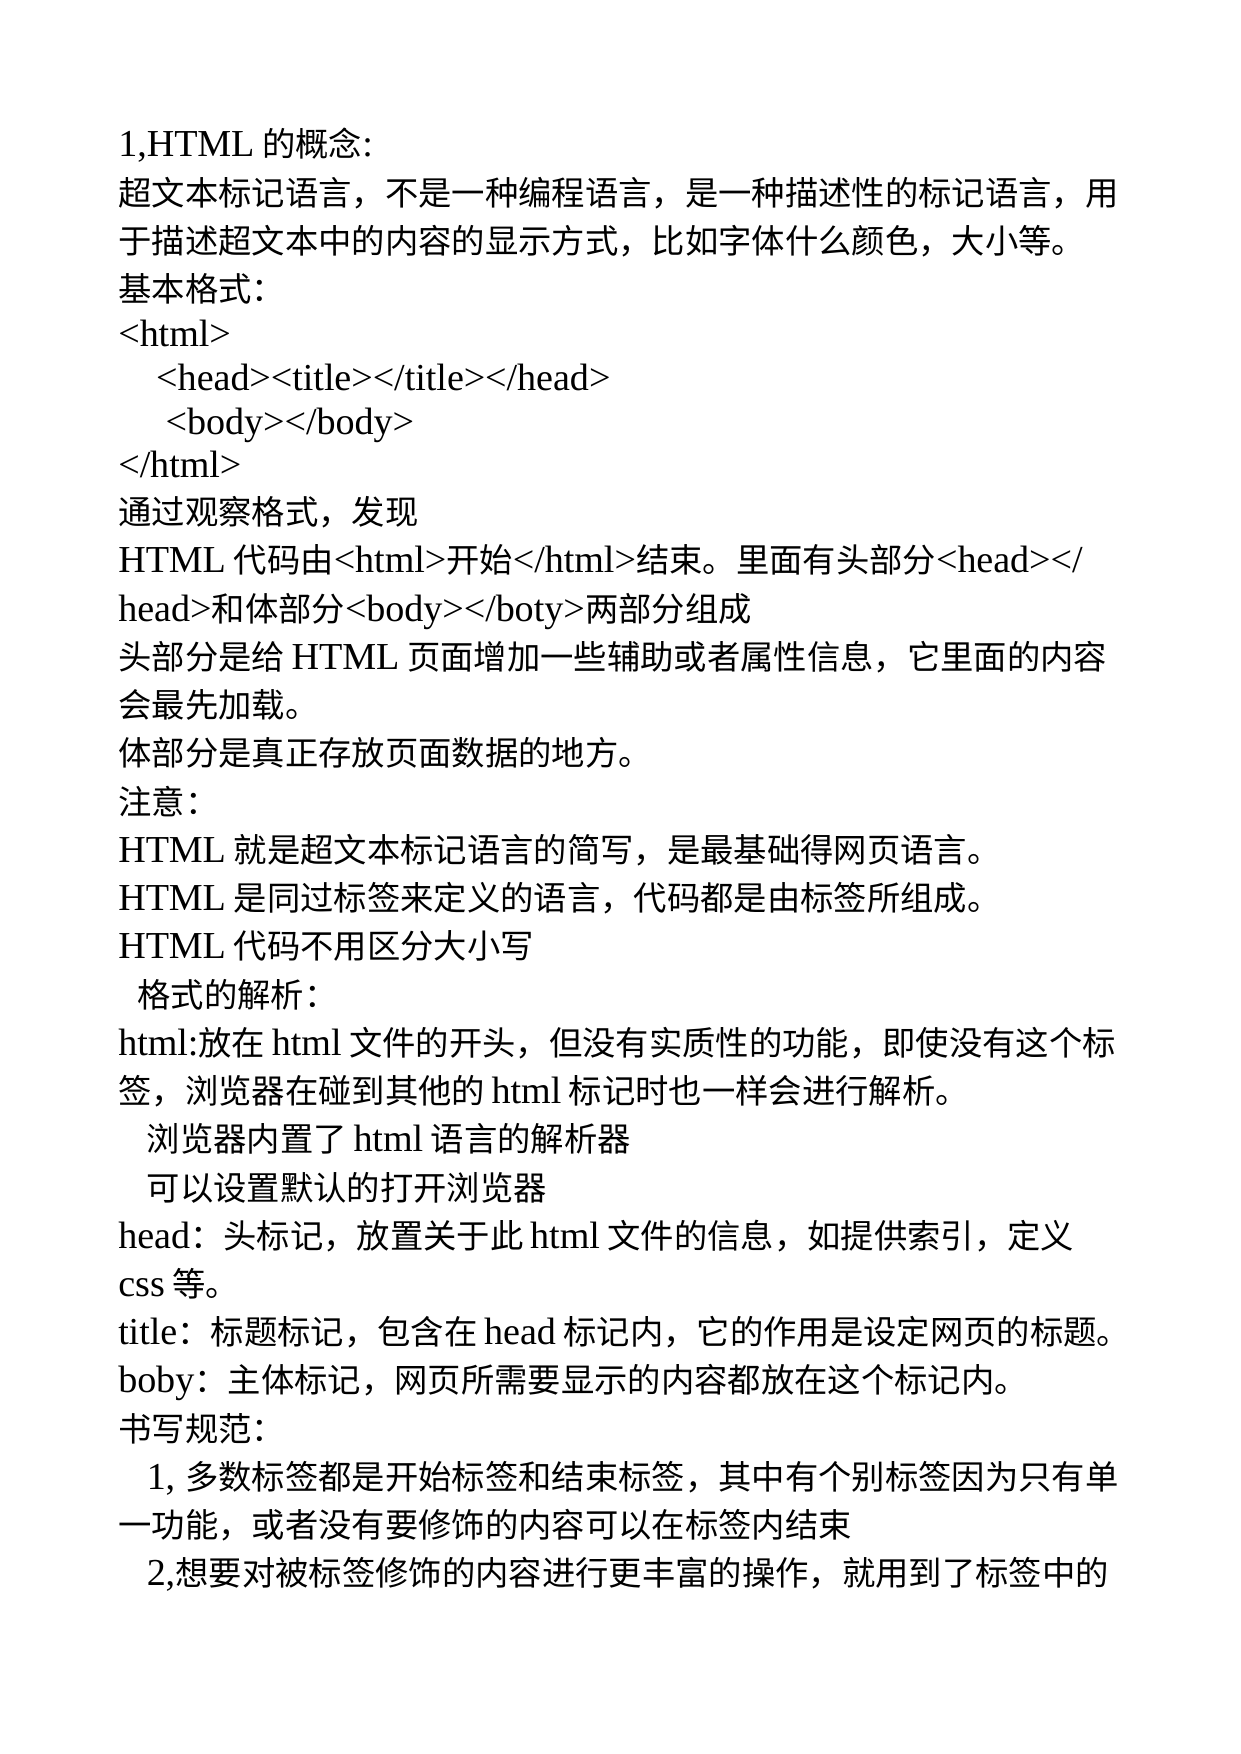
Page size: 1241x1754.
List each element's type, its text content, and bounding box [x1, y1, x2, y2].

text boby：主体标记，网页所需要显示的内容都放在这个标记内。 [118, 1354, 1122, 1402]
text 基本格式： [118, 263, 1122, 311]
text HTML是同过标签来定义的语言，代码都是由标签所组成。 [118, 872, 1122, 920]
text 体部分是真正存放页面数据的地方。 [118, 727, 1122, 775]
text 注意： [118, 775, 1122, 824]
text <html> [118, 311, 1122, 355]
text 浏览器内置了html语言的解析器 [118, 1113, 1122, 1161]
text 1, 多数标签都是开始标签和结束标签，其中有个别标签因为只有单一功能，或者没有要修饰的内容可以在标签内结束 [118, 1451, 1122, 1547]
text <head><title></title></head> [118, 355, 1122, 398]
text html:放在html文件的开头，但没有实质性的功能，即使没有这个标签，浏览器在碰到其他的html标记时也一样会进行解析。 [118, 1017, 1122, 1113]
text 书写规范： [118, 1402, 1122, 1451]
text 2,想要对被标签修饰的内容进行更丰富的操作，就用到了标签中的 [118, 1547, 1122, 1595]
text 头部分是给HTML页面增加一些辅助或者属性信息，它里面的内容会最先加载。 [118, 631, 1122, 727]
text 可以设置默认的打开浏览器 [118, 1161, 1122, 1209]
text HTML代码由<html>开始</html>结束。里面有头部分<head></head>和体部分<body></boty>两部分组成 [118, 534, 1122, 631]
text 通过观察格式，发现 [118, 486, 1122, 534]
text 1,HTML的概念: [118, 118, 1122, 166]
text title：标题标记，包含在head标记内，它的作用是设定网页的标题。 [118, 1306, 1122, 1354]
text HTML代码不用区分大小写 [118, 920, 1122, 968]
text <body></body> [118, 398, 1122, 442]
text 超文本标记语言，不是一种编程语言，是一种描述性的标记语言，用于描述超文本中的内容的显示方式，比如字体什么颜色，大小等。 [118, 166, 1122, 263]
text HTML就是超文本标记语言的简写，是最基础得网页语言。 [118, 824, 1122, 872]
text head：头标记，放置关于此html文件的信息，如提供索引，定义css等。 [118, 1209, 1122, 1306]
text </html> [118, 442, 1122, 486]
text 格式的解析： [118, 968, 1122, 1017]
